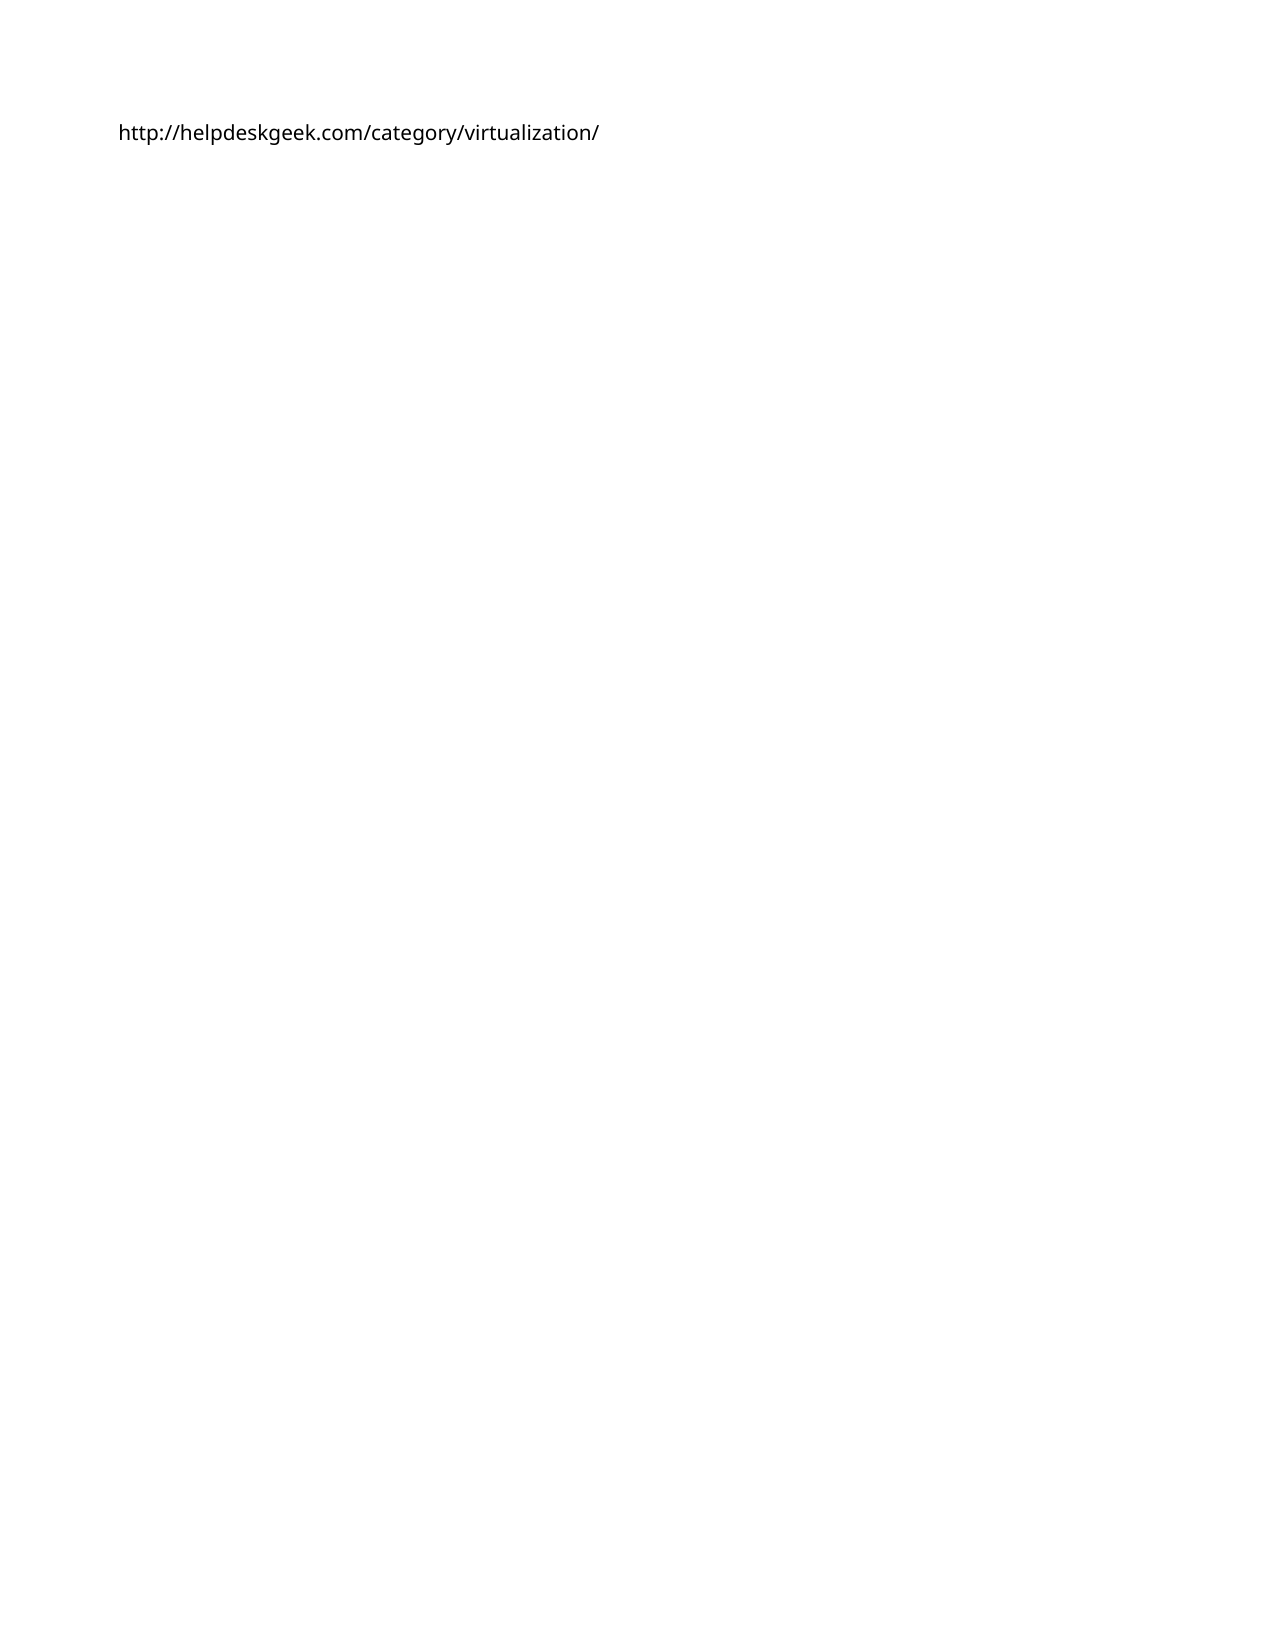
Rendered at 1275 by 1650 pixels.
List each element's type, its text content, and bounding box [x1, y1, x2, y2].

text http://helpdeskgeek.com/category/virtualization/ [118, 118, 1157, 147]
